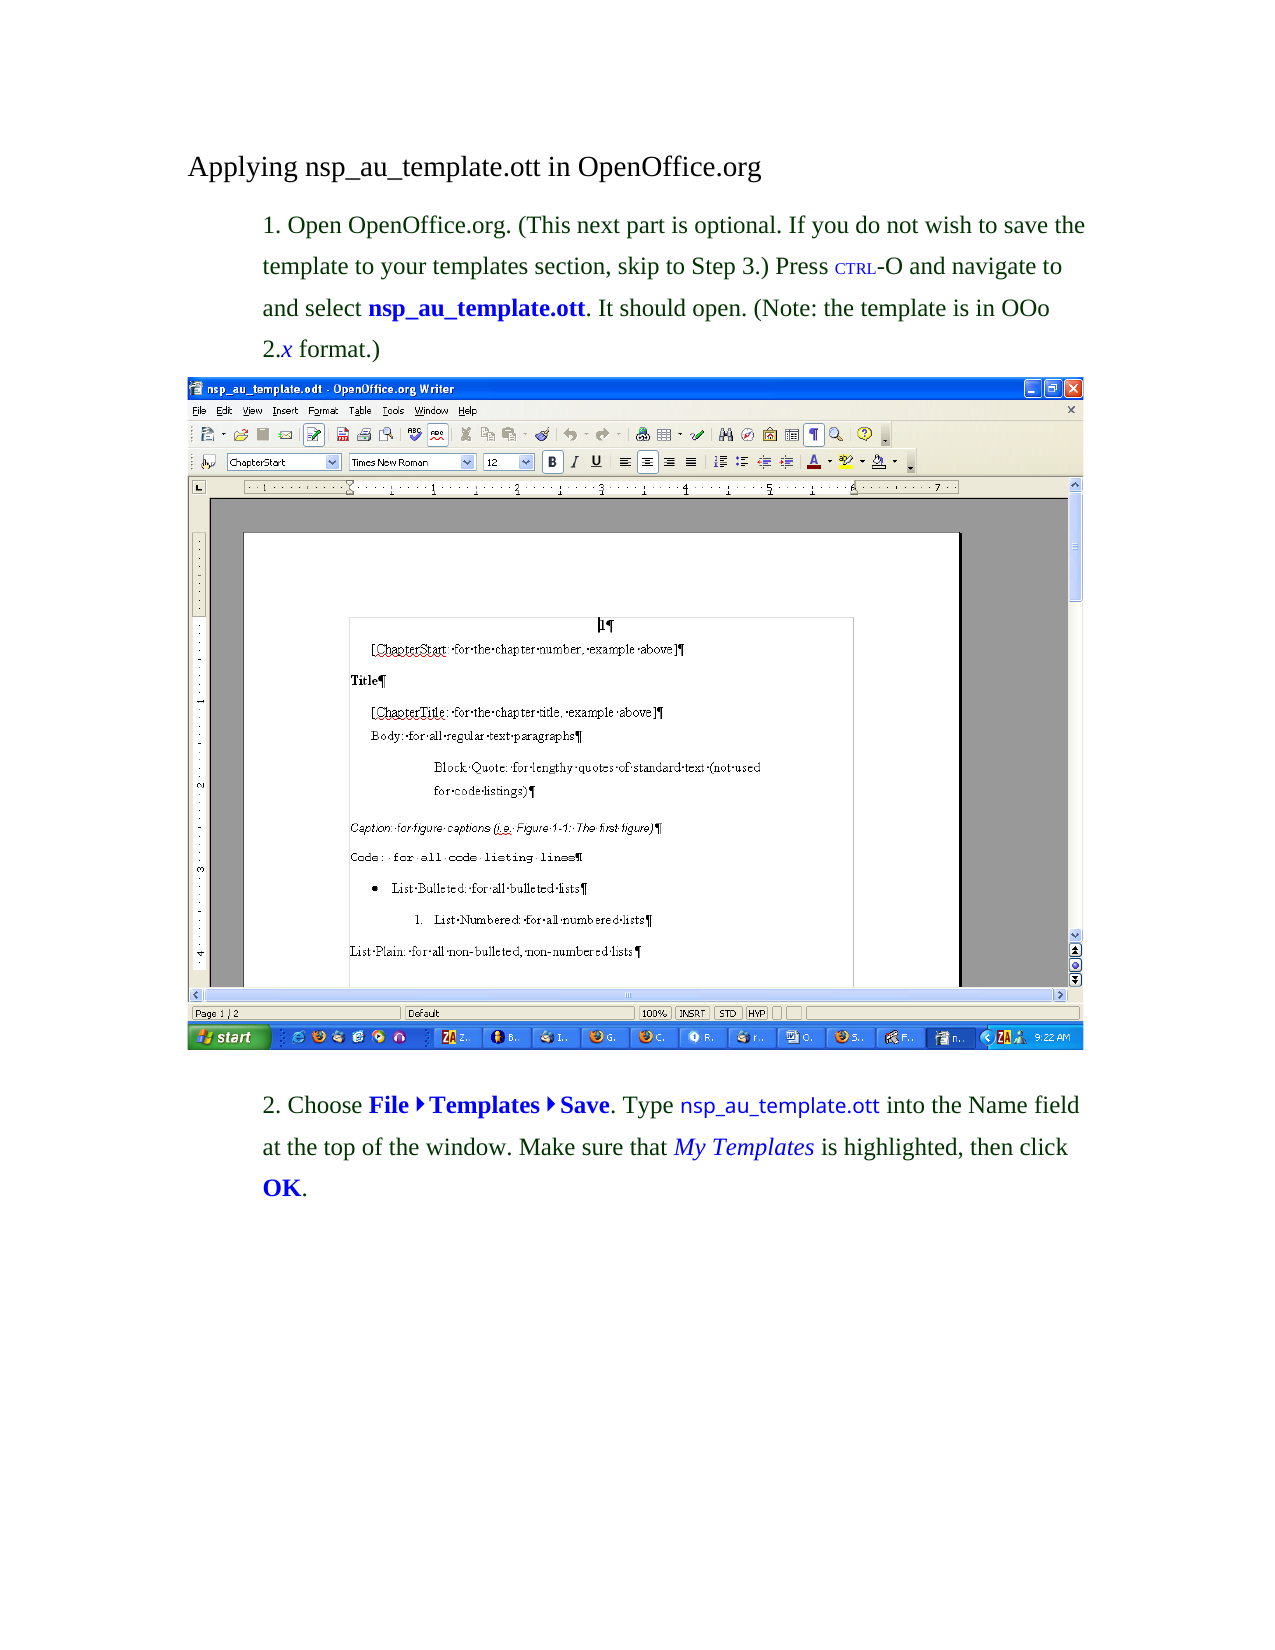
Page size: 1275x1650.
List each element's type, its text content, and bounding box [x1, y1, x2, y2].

list 2. Choose FileTemplatesSave. Type nsp_au_template.ott into the Name field at the top of the window. Make sure that My Templates is highlighted, then click OK. [262, 1091, 1087, 1202]
text Applying nsp_au_template.ott in OpenOffice.org [187, 150, 1087, 182]
list 1. Open OpenOffice.org. (This next part is optional. If you do not wish to save the template to your templates section, skip to Step 3.) Press ctrl-O and navigate to and select nsp_au_template.ott. It should open. (Note: the template is in OOo 2.x format.) [262, 211, 1087, 363]
picture [187, 377, 1084, 1050]
